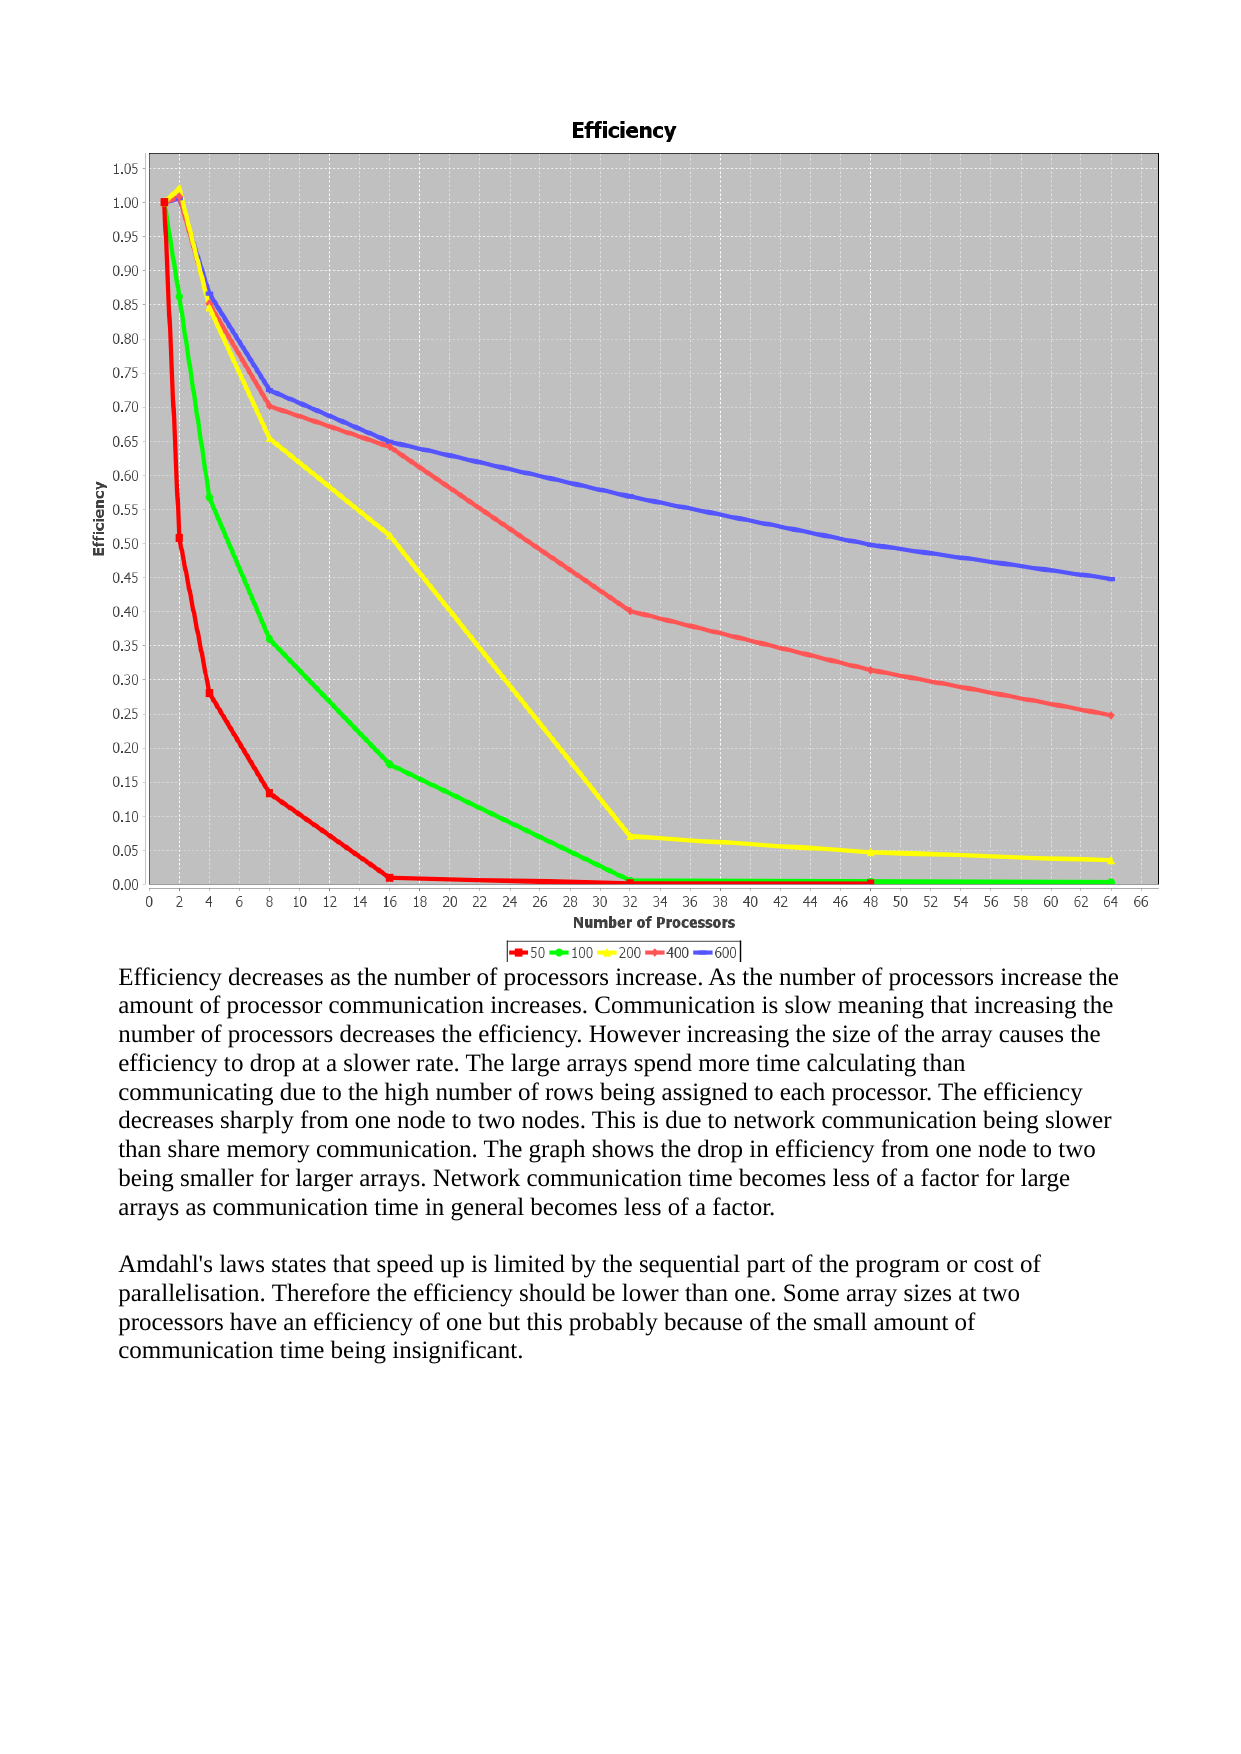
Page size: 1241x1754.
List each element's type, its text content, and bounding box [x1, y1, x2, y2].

text Efficiency decreases as the number of processors increase. As the number of processors increase the amount of processor communication increases. Communication is slow meaning that increasing the number of processors decreases the efficiency. However increasing the size of the array causes the efficiency to drop at a slower rate. The large arrays spend more time calculating than communicating due to the high number of rows being assigned to each processor. The efficiency decreases sharply from one node to two nodes. This is due to network communication being slower than share memory communication. The graph shows the drop in efficiency from one node to two being smaller for larger arrays. Network communication time becomes less of a factor for large arrays as communication time in general becomes less of a factor. [118, 962, 1122, 1221]
text Amdahl's laws states that speed up is limited by the sequential part of the program or cost of parallelisation. Therefore the efficiency should be lower than one. Some array sizes at two processors have an efficiency of one but this probably because of the small amount of communication time being insignificant. [118, 1249, 1122, 1364]
